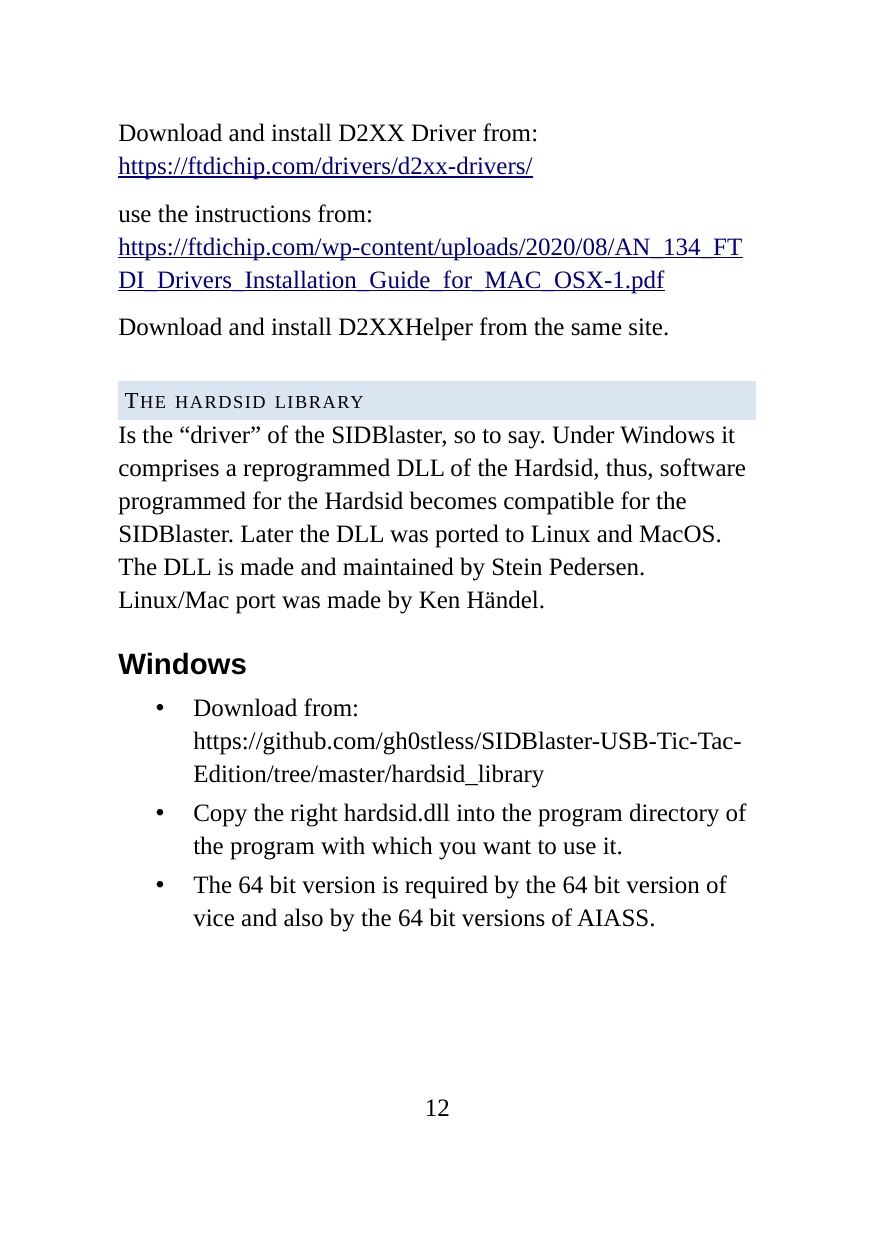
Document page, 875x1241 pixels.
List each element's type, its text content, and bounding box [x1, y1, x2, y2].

text use the instructions from: https://ftdichip.com/wp-content/uploads/2020/08/AN_134_FTDI_Drivers_Installation_Guide_for_MAC_OSX-1.pdf [118, 199, 756, 293]
subtitle The hardsid library [124, 387, 750, 413]
text Is the “driver” of the SIDBlaster, so to say. Under Windows it comprises a reprogrammed DLL of the Hardsid, thus, software programmed for the Hardsid becomes compatible for the SIDBlaster. Later the DLL was ported to Linux and MacOS. The DLL is made and maintained by Stein Pedersen. Linux/Mac port was made by Ken Händel. [118, 420, 756, 613]
text Download and install D2XX Driver from: https://ftdichip.com/drivers/d2xx-drivers/ [118, 118, 756, 180]
text Download and install D2XXHelper from the same site. [118, 312, 756, 341]
list The 64 bit version is required by the 64 bit version of vice and also by the 64 bit versions of AIASS. [156, 870, 756, 932]
subtitle Windows [118, 647, 756, 681]
list Copy the right hardsid.dll into the program directory of the program with which you want to use it. [156, 798, 756, 860]
list Download from: https://github.com/gh0stless/SIDBlaster-USB-Tic-Tac-Edition/tree/master/hardsid_library [156, 693, 756, 788]
